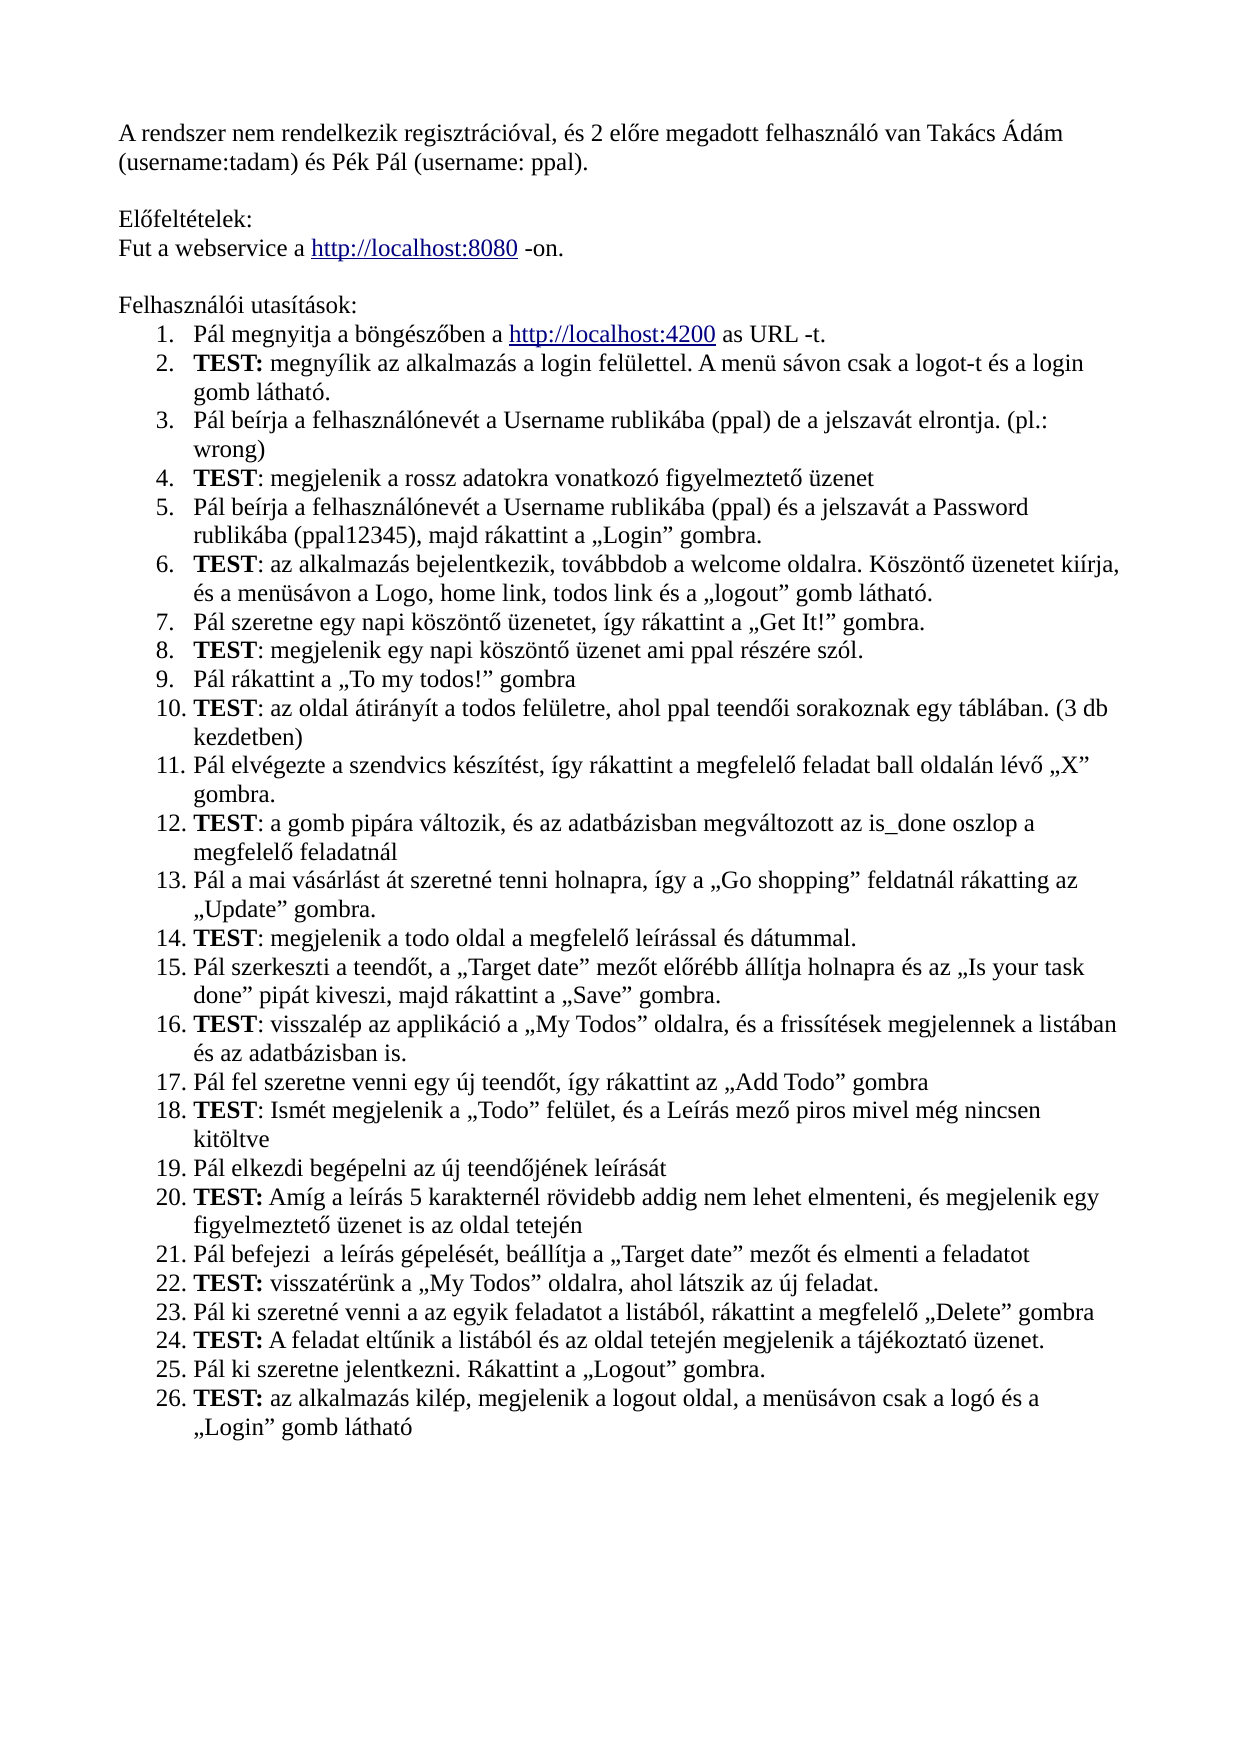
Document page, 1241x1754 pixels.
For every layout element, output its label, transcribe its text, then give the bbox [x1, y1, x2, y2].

list Pál a mai vásárlást át szeretné tenni holnapra, így a „Go shopping” feldatnál rákatting az „Update” gombra. [156, 866, 1122, 923]
list TEST: a gomb pipára változik, és az adatbázisban megváltozott az is_done oszlop a megfelelő feladatnál [156, 808, 1122, 866]
list TEST: az oldal átirányít a todos felületre, ahol ppal teendői sorakoznak egy táblában. (3 db kezdetben) [156, 693, 1122, 751]
list TEST: megjelenik a todo oldal a megfelelő leírással és dátummal. [156, 923, 1122, 952]
list TEST: az alkalmazás kilép, megjelenik a logout oldal, a menüsávon csak a logó és a „Login” gomb látható [156, 1383, 1122, 1441]
list TEST: megjelenik a rossz adatokra vonatkozó figyelmeztető üzenet [156, 463, 1122, 492]
list Pál befejezi a leírás gépelését, beállítja a „Target date” mezőt és elmenti a feladatot [156, 1239, 1122, 1268]
list TEST: Amíg a leírás 5 karakternél rövidebb addig nem lehet elmenteni, és megjelenik egy figyelmeztető üzenet is az oldal tetején [156, 1182, 1122, 1239]
list TEST: Ismét megjelenik a „Todo” felület, és a Leírás mező piros mivel még nincsen kitöltve [156, 1096, 1122, 1153]
list TEST: az alkalmazás bejelentkezik, továbbdob a welcome oldalra. Köszöntő üzenetet kiírja, és a menüsávon a Logo, home link, todos link és a „logout” gomb látható. [156, 549, 1122, 607]
list Pál megnyitja a böngészőben a http://localhost:4200 as URL -t. [156, 319, 1122, 348]
text Fut a webservice a http://localhost:8080 -on. [118, 233, 1122, 262]
list Pál elkezdi begépelni az új teendőjének leírását [156, 1153, 1122, 1182]
text Előfeltételek: [118, 204, 1122, 233]
list TEST: visszalép az applikáció a „My Todos” oldalra, és a frissítések megjelennek a listában és az adatbázisban is. [156, 1009, 1122, 1067]
list TEST: visszatérünk a „My Todos” oldalra, ahol látszik az új feladat. [156, 1268, 1122, 1297]
list Pál szeretne egy napi köszöntő üzenetet, így rákattint a „Get It!” gombra. [156, 607, 1122, 636]
list TEST: megnyílik az alkalmazás a login felülettel. A menü sávon csak a logot-t és a login gomb látható. [156, 348, 1122, 406]
text A rendszer nem rendelkezik regisztrációval, és 2 előre megadott felhasználó van Takács Ádám (username:tadam) és Pék Pál (username: ppal). [118, 118, 1122, 176]
list Pál elvégezte a szendvics készítést, így rákattint a megfelelő feladat ball oldalán lévő „X” gombra. [156, 751, 1122, 808]
text Felhasználói utasítások: [118, 291, 1122, 319]
list TEST: megjelenik egy napi köszöntő üzenet ami ppal részére szól. [156, 636, 1122, 664]
list Pál fel szeretne venni egy új teendőt, így rákattint az „Add Todo” gombra [156, 1067, 1122, 1096]
list Pál ki szeretne jelentkezni. Rákattint a „Logout” gombra. [156, 1354, 1122, 1383]
list Pál ki szeretné venni a az egyik feladatot a listából, rákattint a megfelelő „Delete” gombra [156, 1297, 1122, 1326]
list Pál rákattint a „To my todos!” gombra [156, 664, 1122, 693]
list TEST: A feladat eltűnik a listából és az oldal tetején megjelenik a tájékoztató üzenet. [156, 1326, 1122, 1354]
list Pál beírja a felhasználónevét a Username rublikába (ppal) és a jelszavát a Password rublikába (ppal12345), majd rákattint a „Login” gombra. [156, 492, 1122, 549]
list Pál szerkeszti a teendőt, a „Target date” mezőt előrébb állítja holnapra és az „Is your task done” pipát kiveszi, majd rákattint a „Save” gombra. [156, 952, 1122, 1009]
list Pál beírja a felhasználónevét a Username rublikába (ppal) de a jelszavát elrontja. (pl.: wrong) [156, 406, 1122, 463]
